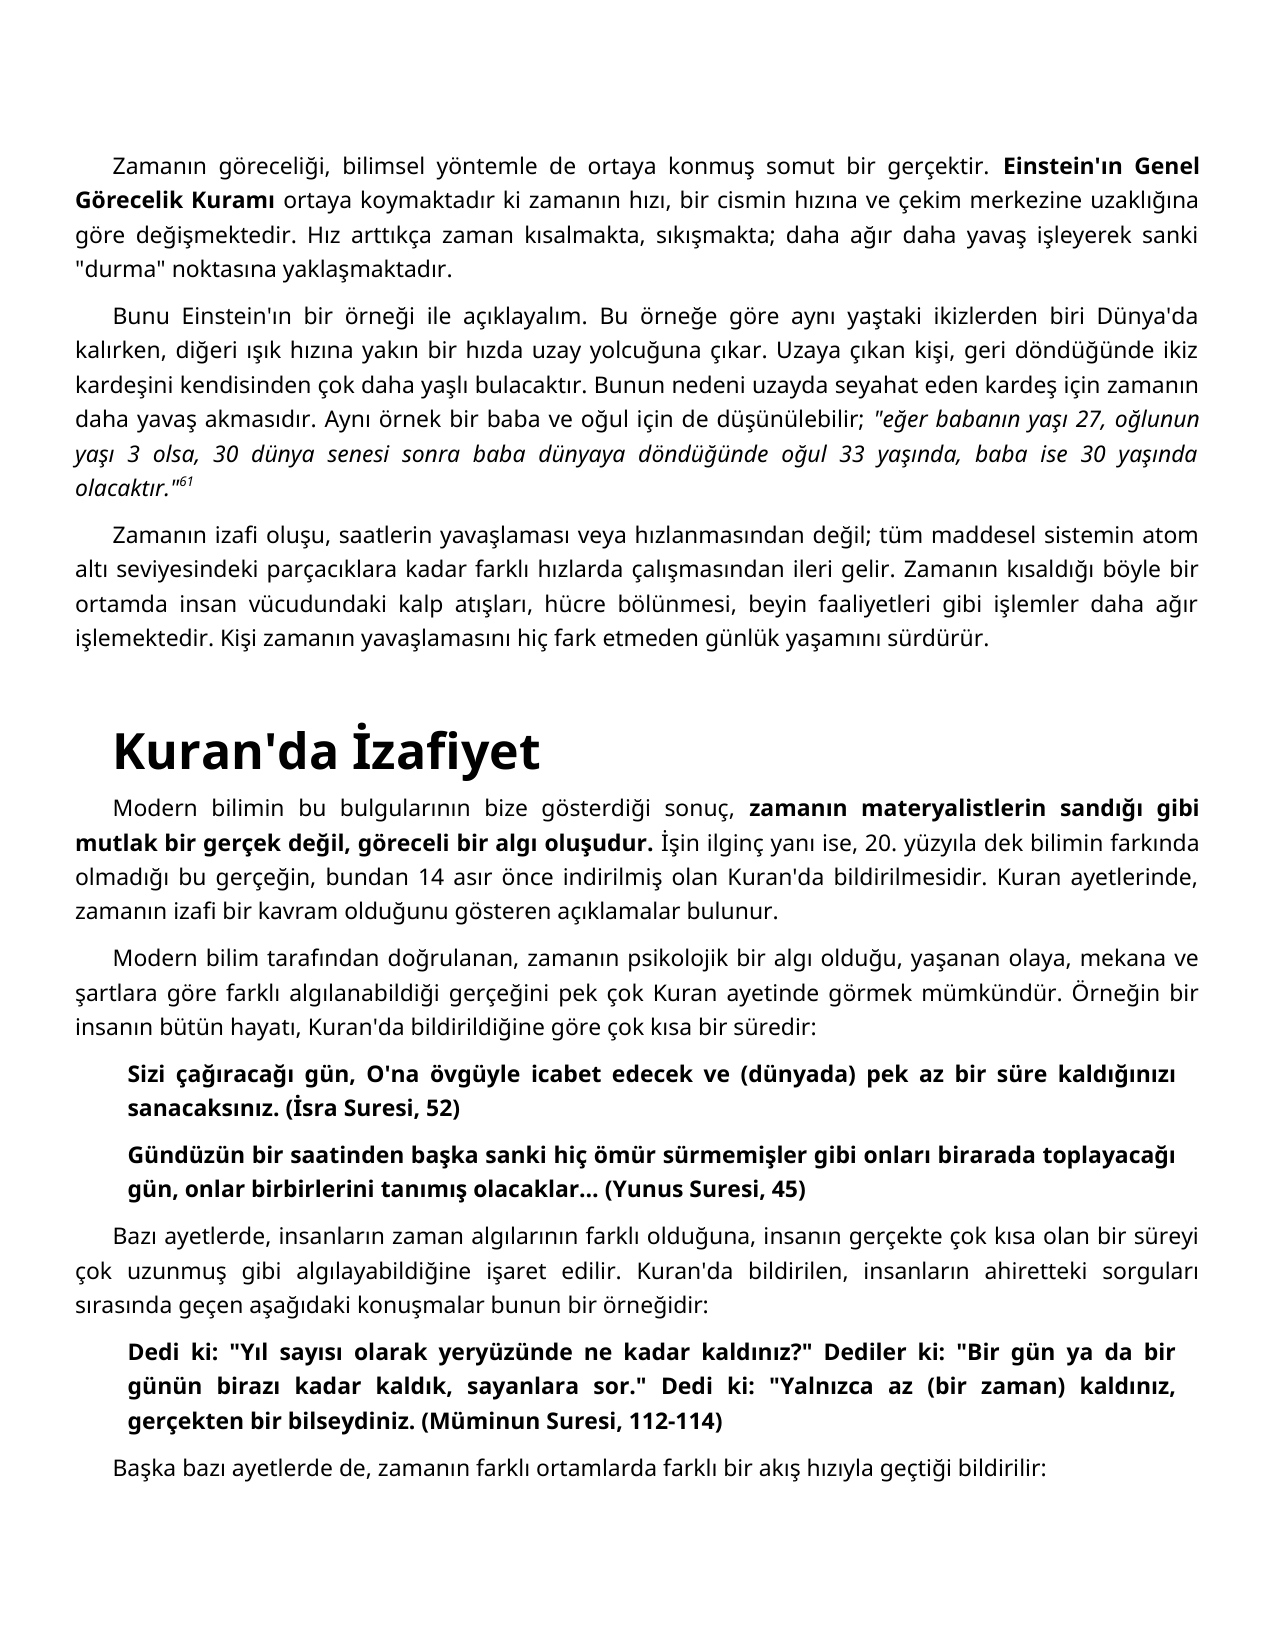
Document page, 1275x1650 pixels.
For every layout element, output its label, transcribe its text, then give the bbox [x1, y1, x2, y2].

text Sizi çağıracağı gün, O'na övgüyle icabet edecek ve (dünyada) pek az bir süre kaldığınızı sanacaksınız. (İsra Suresi, 52) [127, 1058, 1177, 1123]
text Dedi ki: "Yıl sayısı olarak yeryüzünde ne kadar kaldınız?" Dediler ki: "Bir gün ya da bir günün birazı kadar kaldık, sayanlara sor." Dedi ki: "Yalnızca az (bir zaman) kaldınız, gerçekten bir bilseydiniz. (Müminun Suresi, 112-114) [127, 1336, 1177, 1436]
text Modern bilimin bu bulgularının bize gösterdiği sonuç, zamanın materyalistlerin sandığı gibi mutlak bir gerçek değil, göreceli bir algı oluşudur. İşin ilginç yanı ise, 20. yüzyıla dek bilimin farkında olmadığı bu gerçeğin, bundan 14 asır önce indirilmiş olan Kuran'da bildirilmesidir. Kuran ayetlerinde, zamanın izafi bir kavram olduğunu gösteren açıklamalar bulunur. [75, 792, 1200, 926]
text Modern bilim tarafından doğrulanan, zamanın psikolojik bir algı olduğu, yaşanan olaya, mekana ve şartlara göre farklı algılanabildiği gerçeğini pek çok Kuran ayetinde görmek mümkündür. Örneğin bir insanın bütün hayatı, Kuran'da bildirildiğine göre çok kısa bir süredir: [75, 942, 1200, 1042]
text Gündüzün bir saatinden başka sanki hiç ömür sürmemişler gibi onları birarada toplayacağı gün, onlar birbirlerini tanımış olacaklar… (Yunus Suresi, 45) [127, 1139, 1177, 1204]
text Bunu Einstein'ın bir örneği ile açıklayalım. Bu örneğe göre aynı yaştaki ikizlerden biri Dünya'da kalırken, diğeri ışık hızına yakın bir hızda uzay yolcuğuna çıkar. Uzaya çıkan kişi, geri döndüğünde ikiz kardeşini kendisinden çok daha yaşlı bulacaktır. Bunun nedeni uzayda seyahat eden kardeş için zamanın daha yavaş akmasıdır. Aynı örnek bir baba ve oğul için de düşünülebilir; "eğer babanın yaşı 27, oğlunun yaşı 3 olsa, 30 dünya senesi sonra baba dünyaya döndüğünde oğul 33 yaşında, baba ise 30 yaşında olacaktır."61 [75, 300, 1200, 503]
text Zamanın göreceliği, bilimsel yöntemle de ortaya konmuş somut bir gerçektir. Einstein'ın Genel Görecelik Kuramı ortaya koymaktadır ki zamanın hızı, bir cismin hızına ve çekim merkezine uzaklığına göre değişmektedir. Hız arttıkça zaman kısalmakta, sıkışmakta; daha ağır daha yavaş işleyerek sanki "durma" noktasına yaklaşmaktadır. [75, 150, 1200, 284]
text Bazı ayetlerde, insanların zaman algılarının farklı olduğuna, insanın gerçekte çok kısa olan bir süreyi çok uzunmuş gibi algılayabildiğine işaret edilir. Kuran'da bildirilen, insanların ahiretteki sorguları sırasında geçen aşağıdaki konuşmalar bunun bir örneğidir: [75, 1220, 1200, 1320]
text Başka bazı ayetlerde de, zamanın farklı ortamlarda farklı bir akış hızıyla geçtiği bildirilir: [75, 1451, 1200, 1483]
subtitle Kuran'da İzafiyet [112, 716, 1200, 784]
text Zamanın izafi oluşu, saatlerin yavaşlaması veya hızlanmasından değil; tüm maddesel sistemin atom altı seviyesindeki parçacıklara kadar farklı hızlarda çalışmasından ileri gelir. Zamanın kısaldığı böyle bir ortamda insan vücudundaki kalp atışları, hücre bölünmesi, beyin faaliyetleri gibi işlemler daha ağır işlemektedir. Kişi zamanın yavaşlamasını hiç fark etmeden günlük yaşamını sürdürür. [75, 519, 1200, 653]
